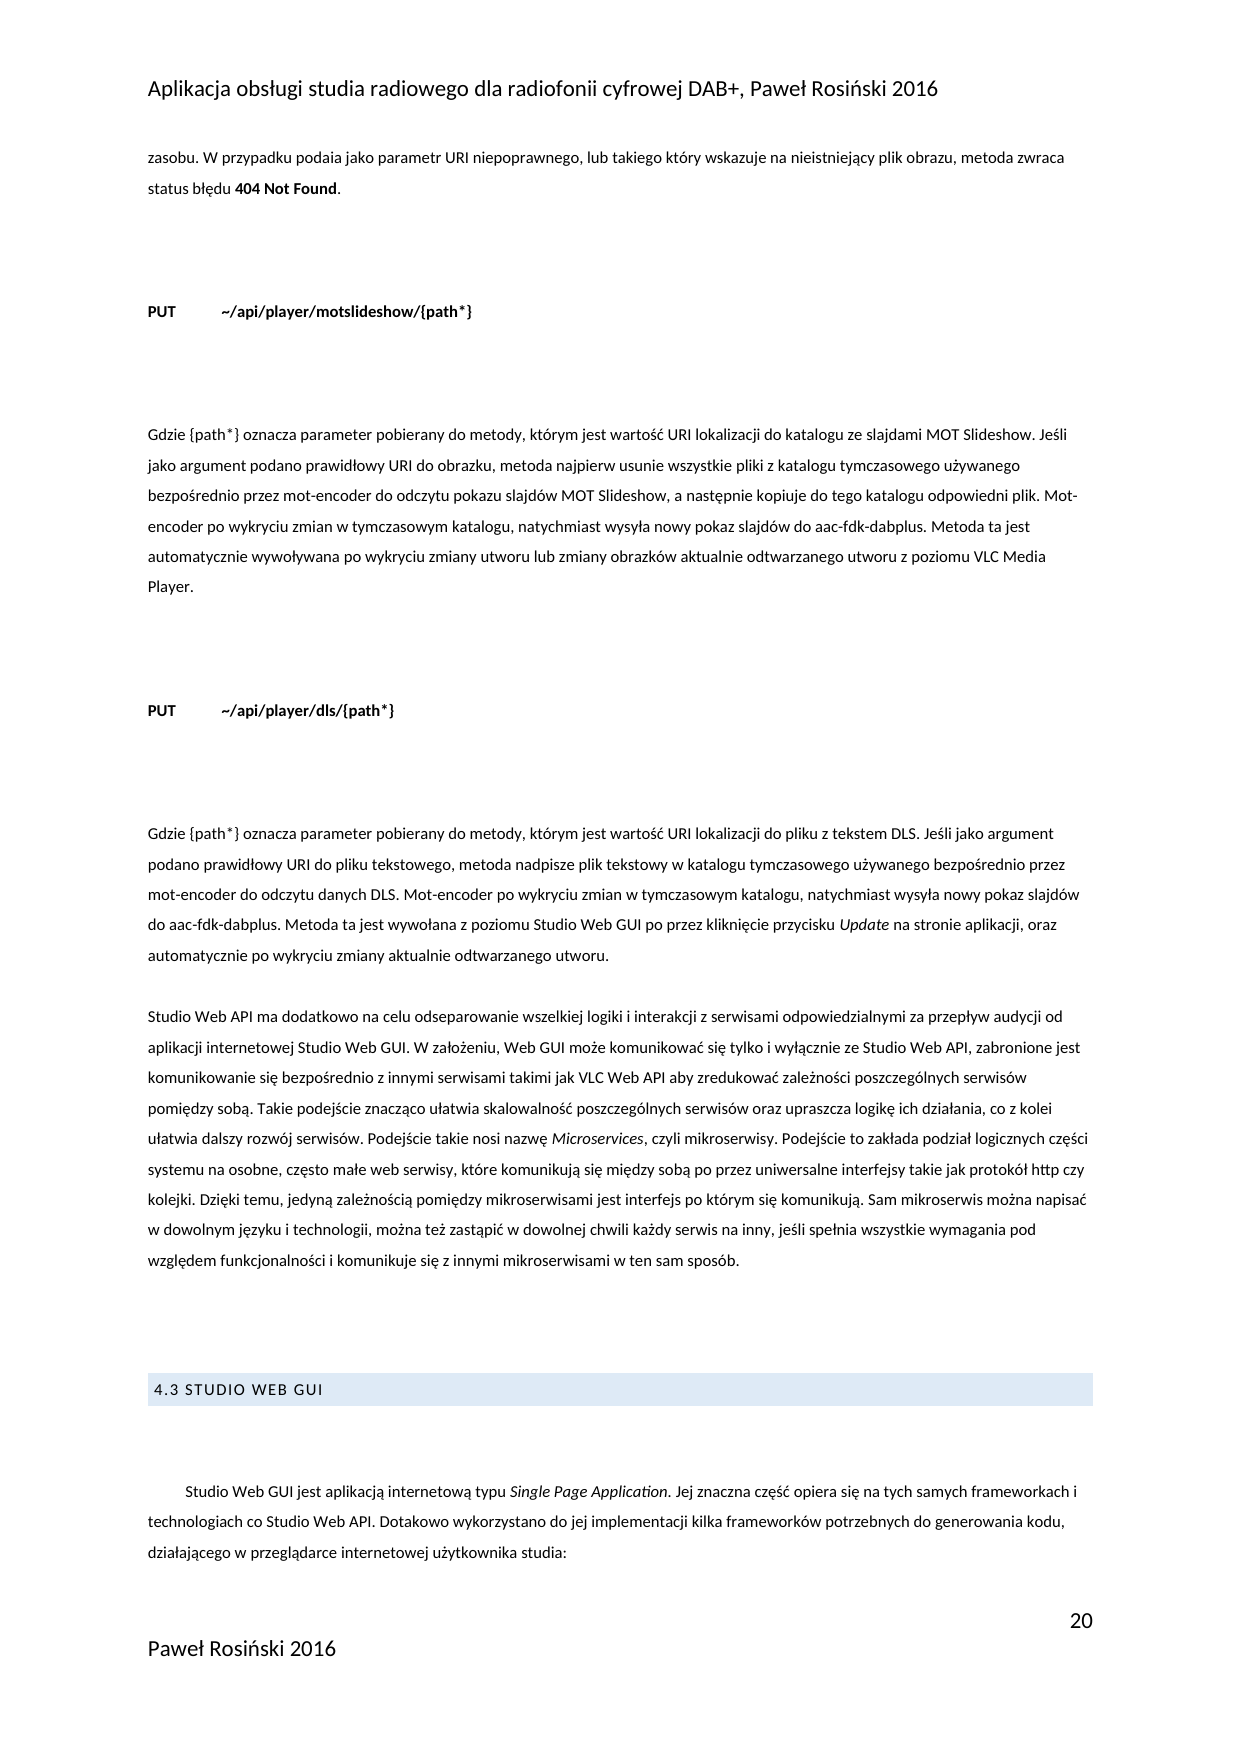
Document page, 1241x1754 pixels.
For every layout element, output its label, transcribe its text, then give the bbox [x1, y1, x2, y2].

text Gdzie {path*} oznacza parameter pobierany do metody, którym jest wartość URI lokalizacji do katalogu ze slajdami MOT Slideshow. Jeśli jako argument podano prawidłowy URI do obrazku, metoda najpierw usunie wszystkie pliki z katalogu tymczasowego używanego bezpośrednio przez mot-encoder do odczytu pokazu slajdów MOT Slideshow, a następnie kopiuje do tego katalogu odpowiedni plik. Mot-encoder po wykryciu zmian w tymczasowym katalogu, natychmiast wysyła nowy pokaz slajdów do aac-fdk-dabplus. Metoda ta jest automatycznie wywoływana po wykryciu zmiany utworu lub zmiany obrazków aktualnie odtwarzanego utworu z poziomu VLC Media Player. [148, 425, 1093, 597]
text Studio Web GUI jest aplikacją internetową typu Single Page Application. Jej znaczna część opiera się na tych samych frameworkach i technologiach co Studio Web API. Dotakowo wykorzystano do jej implementacji kilka frameworków potrzebnych do generowania kodu, działającego w przeglądarce internetowej użytkownika studia: [148, 1481, 1093, 1562]
subtitle 4.3 Studio Web GUI [154, 1380, 1086, 1400]
text Gdzie {path*} oznacza parameter pobierany do metody, którym jest wartość URI lokalizacji do pliku z tekstem DLS. Jeśli jako argument podano prawidłowy URI do pliku tekstowego, metoda nadpisze plik tekstowy w katalogu tymczasowego używanego bezpośrednio przez mot-encoder do odczytu danych DLS. Mot-encoder po wykryciu zmian w tymczasowym katalogu, natychmiast wysyła nowy pokaz slajdów do aac-fdk-dabplus. Metoda ta jest wywołana z poziomu Studio Web GUI po przez kliknięcie przycisku Update na stronie aplikacji, oraz automatycznie po wykryciu zmiany aktualnie odtwarzanego utworu. [148, 823, 1093, 965]
text PUT ~/api/player/dls/{path*} [148, 700, 1093, 720]
text PUT ~/api/player/motslideshow/{path*} [148, 301, 1093, 322]
text Studio Web API ma dodatkowo na celu odseparowanie wszelkiej logiki i interakcji z serwisami odpowiedzialnymi za przepływ audycji od aplikacji internetowej Studio Web GUI. W założeniu, Web GUI może komunikować się tylko i wyłącznie ze Studio Web API, zabronione jest komunikowanie się bezpośrednio z innymi serwisami takimi jak VLC Web API aby zredukować zależności poszczególnych serwisów pomiędzy sobą. Takie podejście znacząco ułatwia skalowalność poszczególnych serwisów oraz upraszcza logikę ich działania, co z kolei ułatwia dalszy rozwój serwisów. Podejście takie nosi nazwę Microservices, czyli mikroserwisy. Podejście to zakłada podział logicznych części systemu na osobne, często małe web serwisy, które komunikują się między sobą po przez uniwersalne interfejsy takie jak protokół http czy kolejki. Dzięki temu, jedyną zależnością pomiędzy mikroserwisami jest interfejs po którym się komunikują. Sam mikroserwis można napisać w dowolnym języku i technologii, można też zastąpić w dowolnej chwili każdy serwis na inny, jeśli spełnia wszystkie wymagania pod względem funkcjonalności i komunikuje się z innymi mikroserwisami w ten sam sposób. [148, 1007, 1093, 1270]
text zasobu. W przypadku podaia jako parametr URI niepoprawnego, lub takiego który wskazuje na nieistniejący plik obrazu, metoda zwraca status błędu 404 Not Found. [148, 148, 1093, 198]
